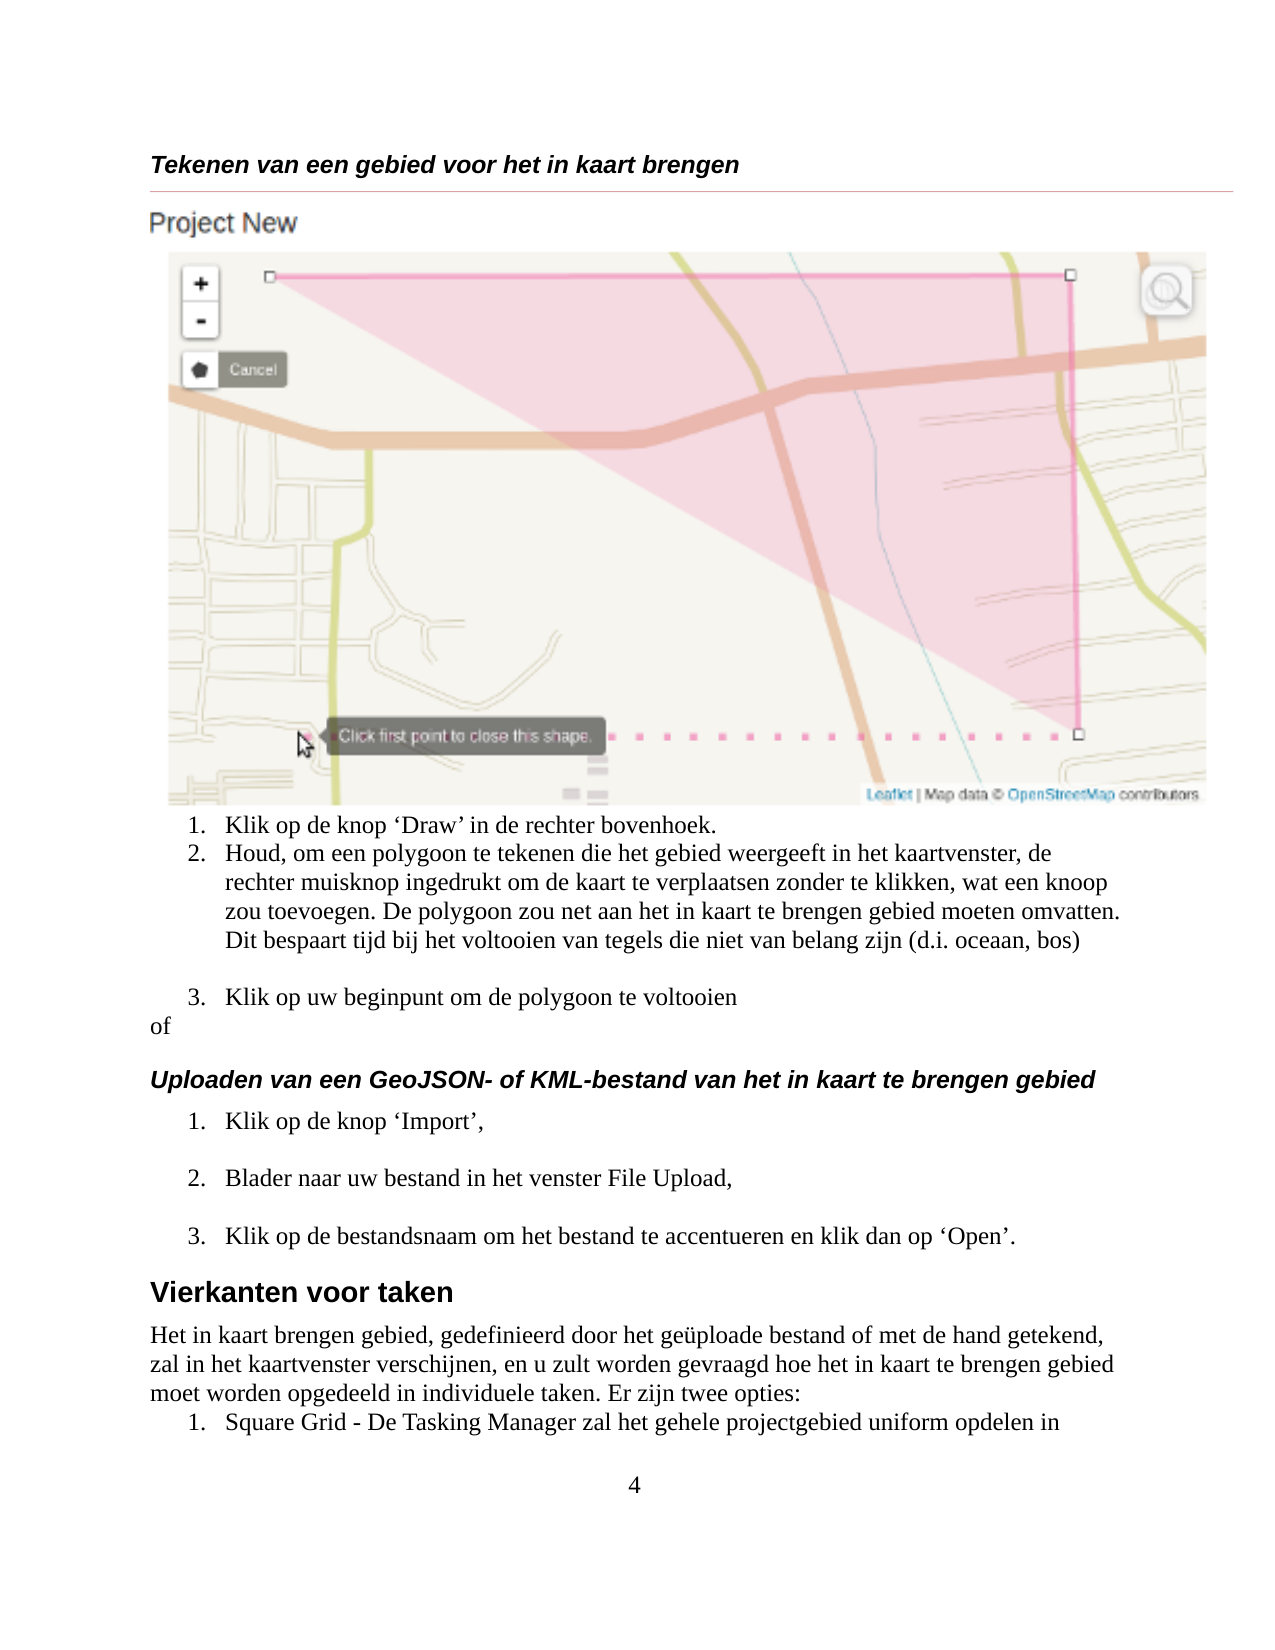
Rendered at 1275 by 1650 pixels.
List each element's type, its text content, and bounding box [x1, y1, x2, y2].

list Klik op uw beginpunt om de polygoon te voltooien [187, 982, 1125, 1011]
picture [150, 191, 1234, 810]
list Klik op de knop ‘Import’, [187, 1106, 1125, 1163]
subtitle Uploaden van een GeoJSON- of KML-bestand van het in kaart te brengen gebied [150, 1065, 1125, 1093]
subtitle Tekenen van een gebied voor het in kaart brengen [150, 150, 1125, 178]
text Het in kaart brengen gebied, gedefinieerd door het geüploade bestand of met de hand getekend, zal in het kaartvenster verschijnen, en u zult worden gevraagd hoe het in kaart te brengen gebied moet worden opgedeeld in individuele taken. Er zijn twee opties: [150, 1321, 1125, 1407]
text of [150, 1011, 1125, 1040]
subtitle Vierkanten voor taken [150, 1274, 1125, 1308]
list Klik op de bestandsnaam om het bestand te accentueren en klik dan op ‘Open’. [187, 1221, 1125, 1249]
list Klik op de knop ‘Draw’ in de rechter bovenhoek. [187, 810, 1125, 838]
list Houd, om een polygoon te tekenen die het gebied weergeeft in het kaartvenster, de rechter muisknop ingedrukt om de kaart te verplaatsen zonder te klikken, wat een knoop zou toevoegen. De polygoon zou net aan het in kaart te brengen gebied moeten omvatten. Dit bespaart tijd bij het voltooien van tegels die niet van belang zijn (d.i. oceaan, bos) [187, 838, 1125, 982]
list Square Grid - De Tasking Manager zal het gehele projectgebied uniform opdelen in [187, 1407, 1125, 1436]
list Blader naar uw bestand in het venster File Upload, [187, 1163, 1125, 1221]
